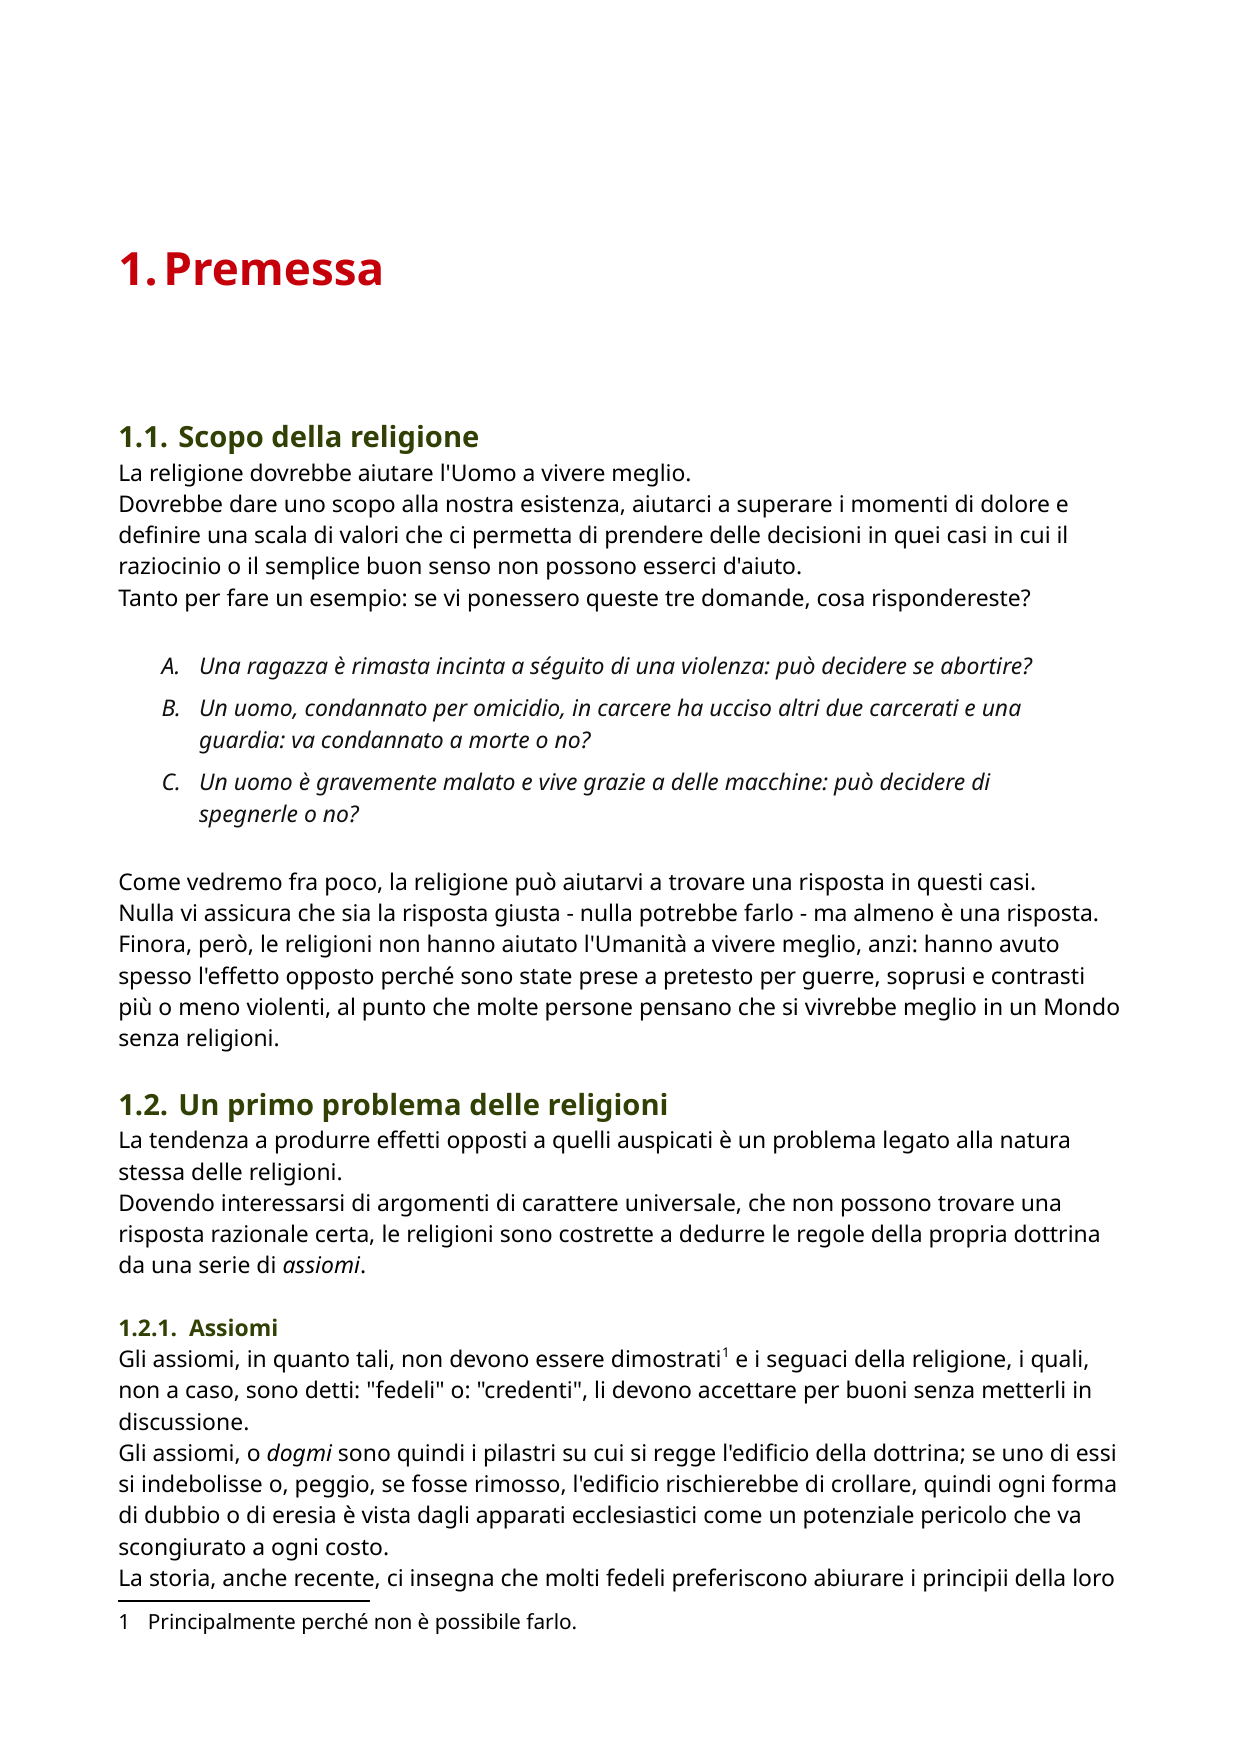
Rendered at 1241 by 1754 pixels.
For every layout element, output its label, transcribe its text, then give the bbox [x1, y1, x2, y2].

subtitle Premessa [118, 236, 1122, 299]
text La religione dovrebbe aiutare l'Uomo a vivere meglio. [118, 456, 1122, 488]
subtitle Un primo problema delle religioni [118, 1084, 1122, 1124]
text Tanto per fare un esempio: se vi ponessero queste tre domande, cosa rispondereste? [118, 581, 1122, 613]
table_header Una ragazza è rimasta incinta a séguito di una violenza: può decidere se abortire? [118, 644, 1093, 687]
text La storia, anche recente, ci insegna che molti fedeli preferiscono abiurare i principii della loro [118, 1562, 1122, 1593]
text Finora, però, le religioni non hanno aiutato l'Umanità a vivere meglio, anzi: hanno avuto spesso l'effetto opposto perché sono state prese a pretesto per guerre, soprusi e contrasti più o meno violenti, al punto che molte persone pensano che si vivrebbe meglio in un Mondo senza religioni. [118, 928, 1122, 1053]
text Gli assiomi, o dogmi sono quindi i pilastri su cui si regge l'edificio della dottrina; se uno di essi si indebolisse o, peggio, se fosse rimosso, l'edificio rischierebbe di crollare, quindi ogni forma di dubbio o di eresia è vista dagli apparati ecclesiastici come un potenziale pericolo che va scongiurato a ogni costo. [118, 1437, 1122, 1562]
text Principalmente perché non è possibile farlo. [118, 1607, 1122, 1636]
text Come vedremo fra poco, la religione può aiutarvi a trovare una risposta in questi casi. [118, 866, 1122, 897]
text Dovendo interessarsi di argomenti di carattere universale, che non possono trovare una risposta razionale certa, le religioni sono costrette a dedurre le regole della propria dottrina da una serie di assiomi. [118, 1187, 1122, 1281]
subtitle Assiomi [118, 1312, 1122, 1343]
text La tendenza a produrre effetti opposti a quelli auspicati è un problema legato alla natura stessa delle religioni. [118, 1124, 1122, 1187]
table_cell Un uomo è gravemente malato e vive grazie a delle macchine: può decidere di spegnerle o no? [118, 761, 1093, 834]
text Nulla vi assicura che sia la risposta giusta - nulla potrebbe farlo - ma almeno è una risposta. [118, 897, 1122, 928]
subtitle Scopo della religione [118, 417, 1122, 456]
table_cell Un uomo, condannato per omicidio, in carcere ha ucciso altri due carcerati e una guardia: va condannato a morte o no? [118, 687, 1093, 761]
text Dovrebbe dare uno scopo alla nostra esistenza, aiutarci a superare i momenti di dolore e definire una scala di valori che ci permetta di prendere delle decisioni in quei casi in cui il raziocinio o il semplice buon senso non possono esserci d'aiuto. [118, 488, 1122, 581]
text Gli assiomi, in quanto tali, non devono essere dimostrati e i seguaci della religione, i quali, non a caso, sono detti: "fedeli" o: "credenti", li devono accettare per buoni senza metterli in discussione. [118, 1343, 1122, 1437]
